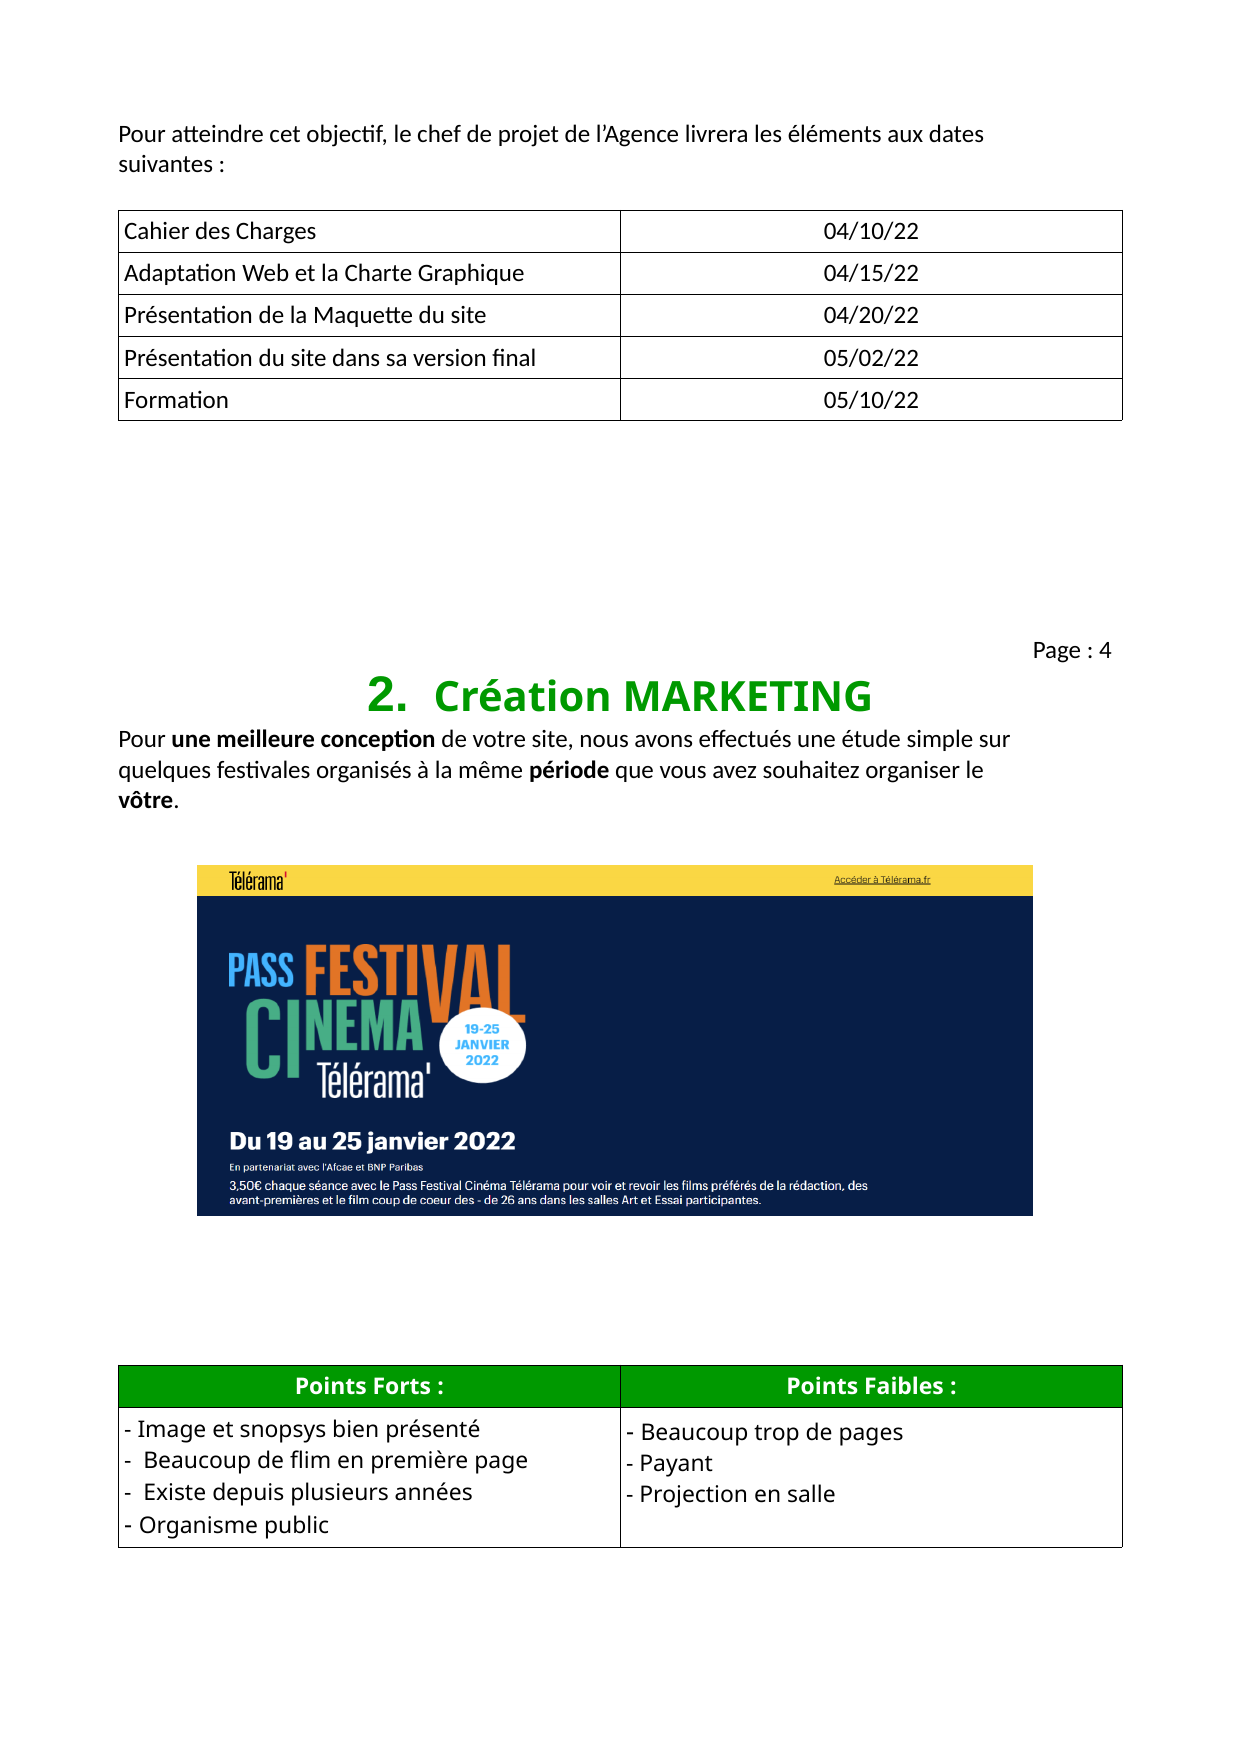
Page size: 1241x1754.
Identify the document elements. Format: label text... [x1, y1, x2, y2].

table_cell 10/05/22 [621, 379, 1122, 420]
table_header Points Forts : [119, 1366, 620, 1407]
table_cell Adaptation Web et la Charte Graphique [119, 253, 620, 294]
table_cell - Beaucoup trop de pages - Payant - Projection en salle [621, 1408, 1122, 1547]
text Pour atteindre cet objectif, le chef de projet de l’Agence livrera les éléments aux dates [118, 118, 1122, 149]
table_cell - Image et snopsys bien présenté - Beaucoup de flim en première page - Existe depuis plusieurs années - Organisme public [119, 1408, 620, 1547]
text Pour une meilleure conception de votre site, nous avons effectués une étude simple sur [118, 723, 1122, 754]
table_cell Formation [119, 379, 620, 420]
table_cell 15/04/22 [621, 253, 1122, 294]
table_cell 20/04/22 [621, 295, 1122, 336]
table_header 10/04/22 [621, 211, 1122, 252]
table_header Points Faibles : [621, 1366, 1122, 1407]
table_cell 02/05/22 [621, 337, 1122, 378]
table_cell Présentation du site dans sa version final [119, 337, 620, 378]
text quelques festivales organisés à la même période que vous avez souhaitez organiser le [118, 754, 1122, 784]
text 2. Création MARKETING [118, 664, 1122, 723]
text suivantes : [118, 149, 1122, 179]
picture [197, 865, 1033, 1216]
table_cell Présentation de la Maquette du site [119, 295, 620, 336]
text Page : 4 [118, 634, 1122, 664]
table_header Cahier des Charges [119, 211, 620, 252]
text vôtre. [118, 784, 1122, 815]
